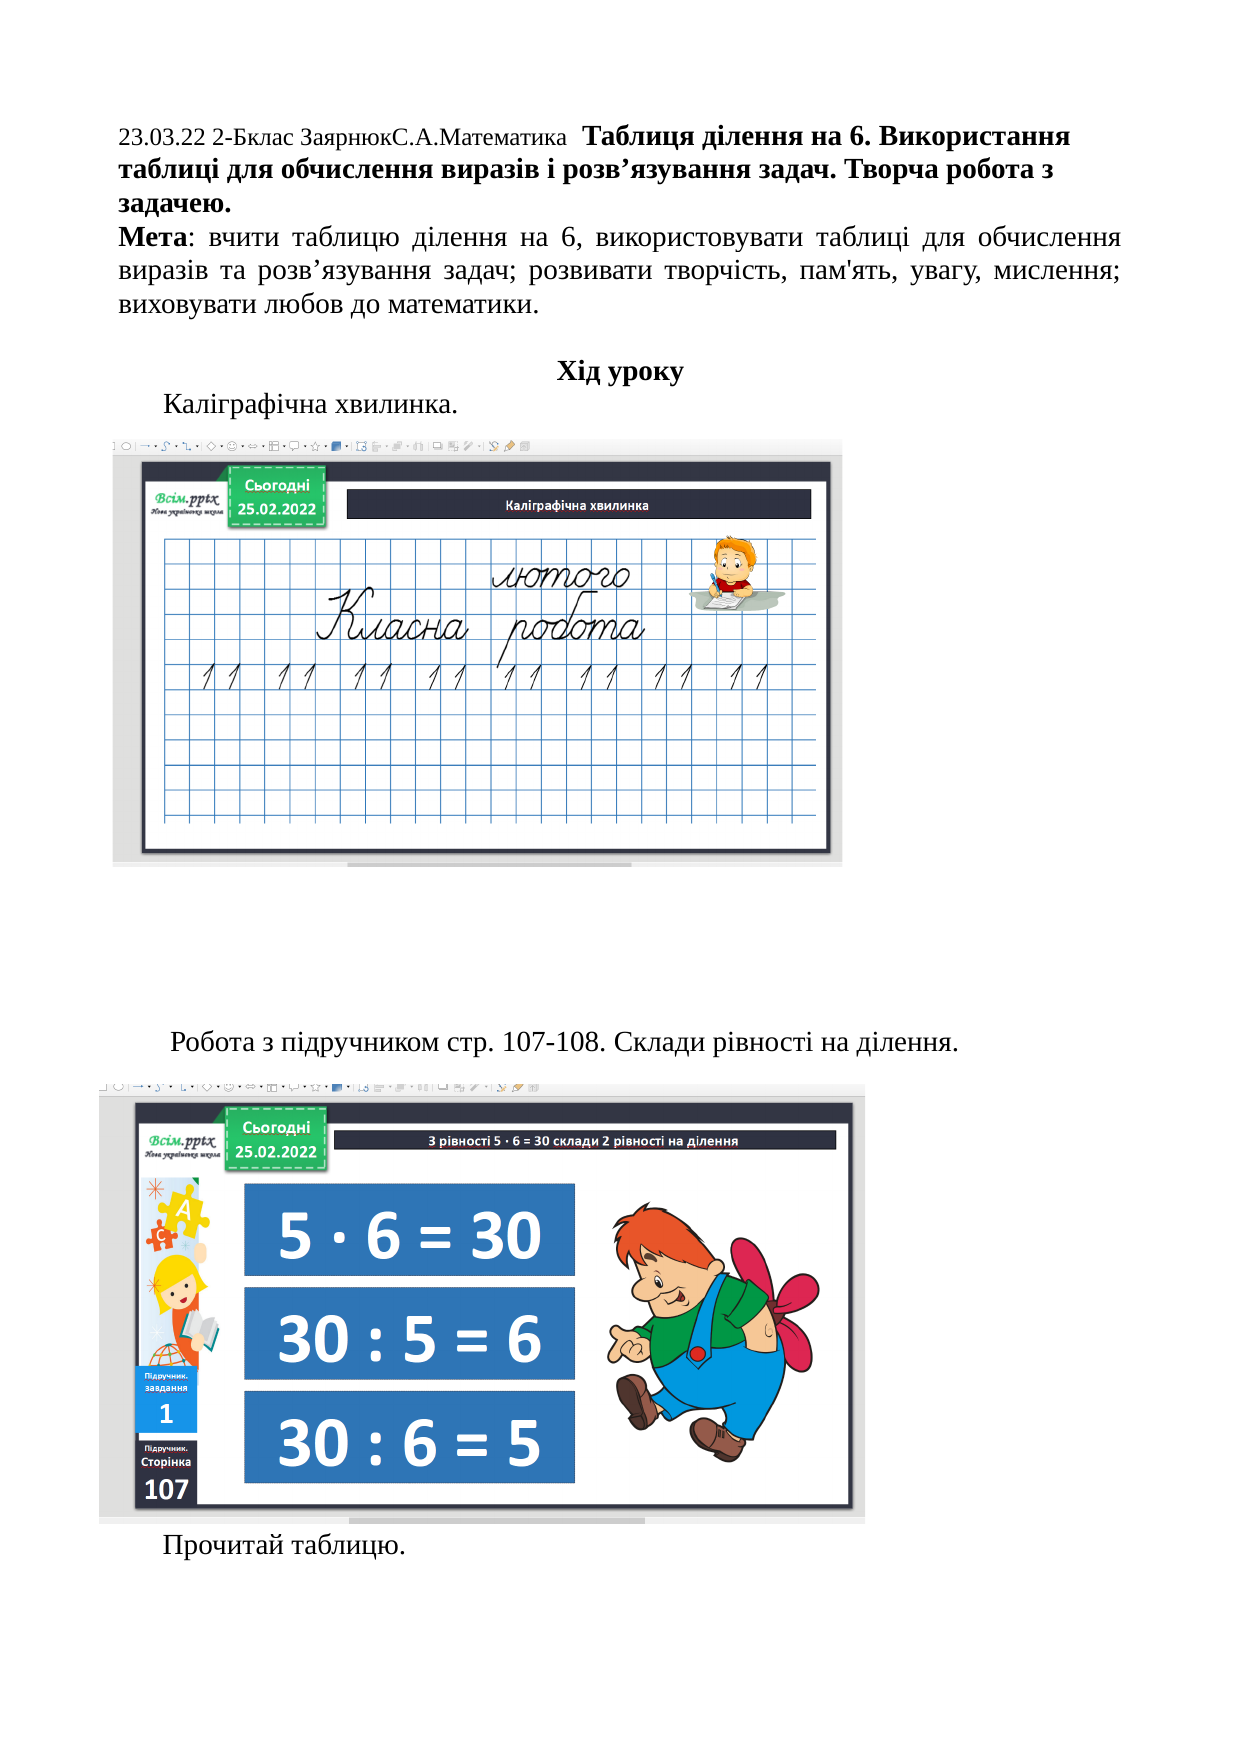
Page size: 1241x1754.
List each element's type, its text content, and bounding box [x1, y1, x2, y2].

picture [99, 1084, 866, 1524]
text Мета: вчити таблицю ділення на 6, використовувати таблиці для обчислення виразів та розв’язування задач; розвивати творчість, пам'ять, увагу, мислення; виховувати любов до математики. [118, 219, 1122, 319]
text Прочитай таблицю. [118, 1527, 1122, 1560]
text Робота з підручником стр. 107-108. Склади рівності на ділення. [118, 1024, 1122, 1057]
text 23.03.22 2-Бклас ЗаярнюкС.А.Математика Таблиця ділення на 6. Використання таблиці для обчислення виразів і розв’язування задач. Творча робота з задачею. [118, 118, 1122, 219]
picture [112, 439, 843, 867]
text Каліграфічна хвилинка. [156, 386, 1122, 420]
text Хід уроку [118, 353, 1122, 386]
